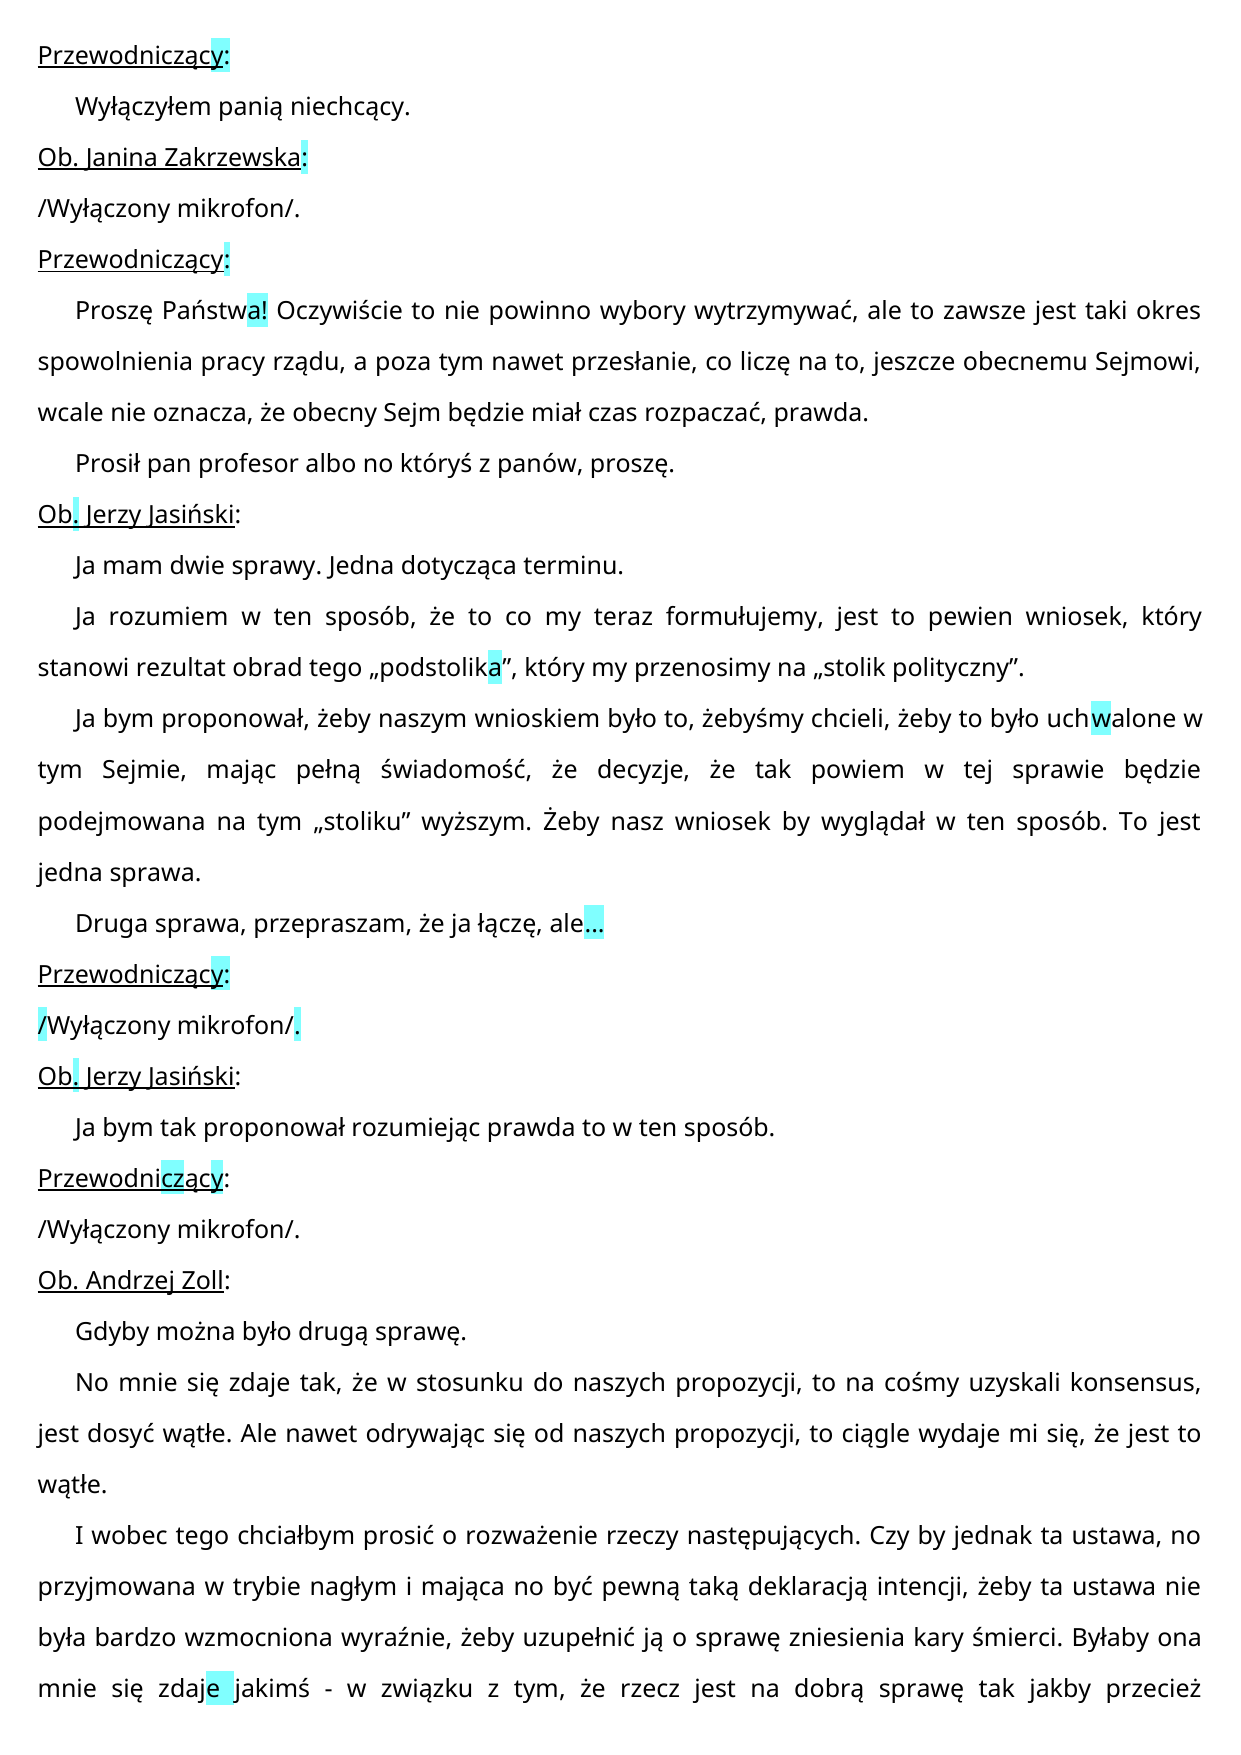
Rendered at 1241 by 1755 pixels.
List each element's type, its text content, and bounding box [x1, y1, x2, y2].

text /Wyłączony mikrofon/. [37, 191, 1203, 225]
text Ja bym proponował, żeby naszym wnioskiem było to, żebyśmy chcieli, żeby to było uchwalone w tym Sejmie, mając pełną świadomość, że decyzje, że tak powiem w tej sprawie będzie podejmowana na tym „stoliku” wyższym. Żeby nasz wniosek by wyglądał w ten sposób. To jest jedna sprawa. [37, 701, 1203, 888]
text Ob. Andrzej Zoll: [37, 1262, 1203, 1297]
text Ob. Janina Zakrzewska: [37, 139, 1203, 174]
text Przewodniczący: [37, 242, 1203, 276]
text Przewodniczący: [37, 956, 1203, 990]
text Przewodniczący: [37, 1160, 1203, 1194]
text Ja bym tak proponował rozumiejąc prawda to w ten sposób. [37, 1109, 1203, 1143]
text /Wyłączony mikrofon/. [37, 1007, 1203, 1041]
text Wyłączyłem panią niechcący. [37, 88, 1203, 123]
text No mnie się zdaje tak, że w stosunku do naszych propozycji, to na cośmy uzyskali konsensus, jest dosyć wątłe. Ale nawet odrywając się od naszych propozycji, to ciągle wydaje mi się, że jest to wątłe. [37, 1364, 1203, 1501]
text Prosił pan profesor albo no któryś z panów, proszę. [37, 446, 1203, 480]
text I wobec tego chciałbym prosić o rozważenie rzeczy następujących. Czy by jednak ta ustawa, no przyjmowana w trybie nagłym i mająca no być pewną taką deklaracją intencji, żeby ta ustawa nie była bardzo wzmocniona wyraźnie, żeby uzupełnić ją o sprawę zniesienia kary śmierci. Byłaby ona mnie się zdaje jakimś - w związku z tym, że rzecz jest na dobrą sprawę tak jakby przecież [37, 1518, 1203, 1705]
text Ja rozumiem w ten sposób, że to co my teraz formułujemy, jest to pewien wniosek, który stanowi rezultat obrad tego „podstolika”, który my przenosimy na „stolik polityczny”. [37, 599, 1203, 684]
text Ja mam dwie sprawy. Jedna dotycząca terminu. [37, 548, 1203, 582]
text Ob. Jerzy Jasiński: [37, 497, 1203, 531]
text Druga sprawa, przepraszam, że ja łączę, ale... [37, 905, 1203, 939]
text Ob. Jerzy Jasiński: [37, 1058, 1203, 1092]
text Gdyby można było drugą sprawę. [37, 1313, 1203, 1348]
text /Wyłączony mikrofon/. [37, 1211, 1203, 1246]
text Proszę Państwa! Oczywiście to nie powinno wybory wytrzymywać, ale to zawsze jest taki okres spowolnienia pracy rządu, a poza tym nawet przesłanie, co liczę na to, jeszcze obecnemu Sejmowi, wcale nie oznacza, że obecny Sejm będzie miał czas rozpaczać, prawda. [37, 293, 1203, 429]
text Przewodniczący: [37, 37, 1203, 72]
